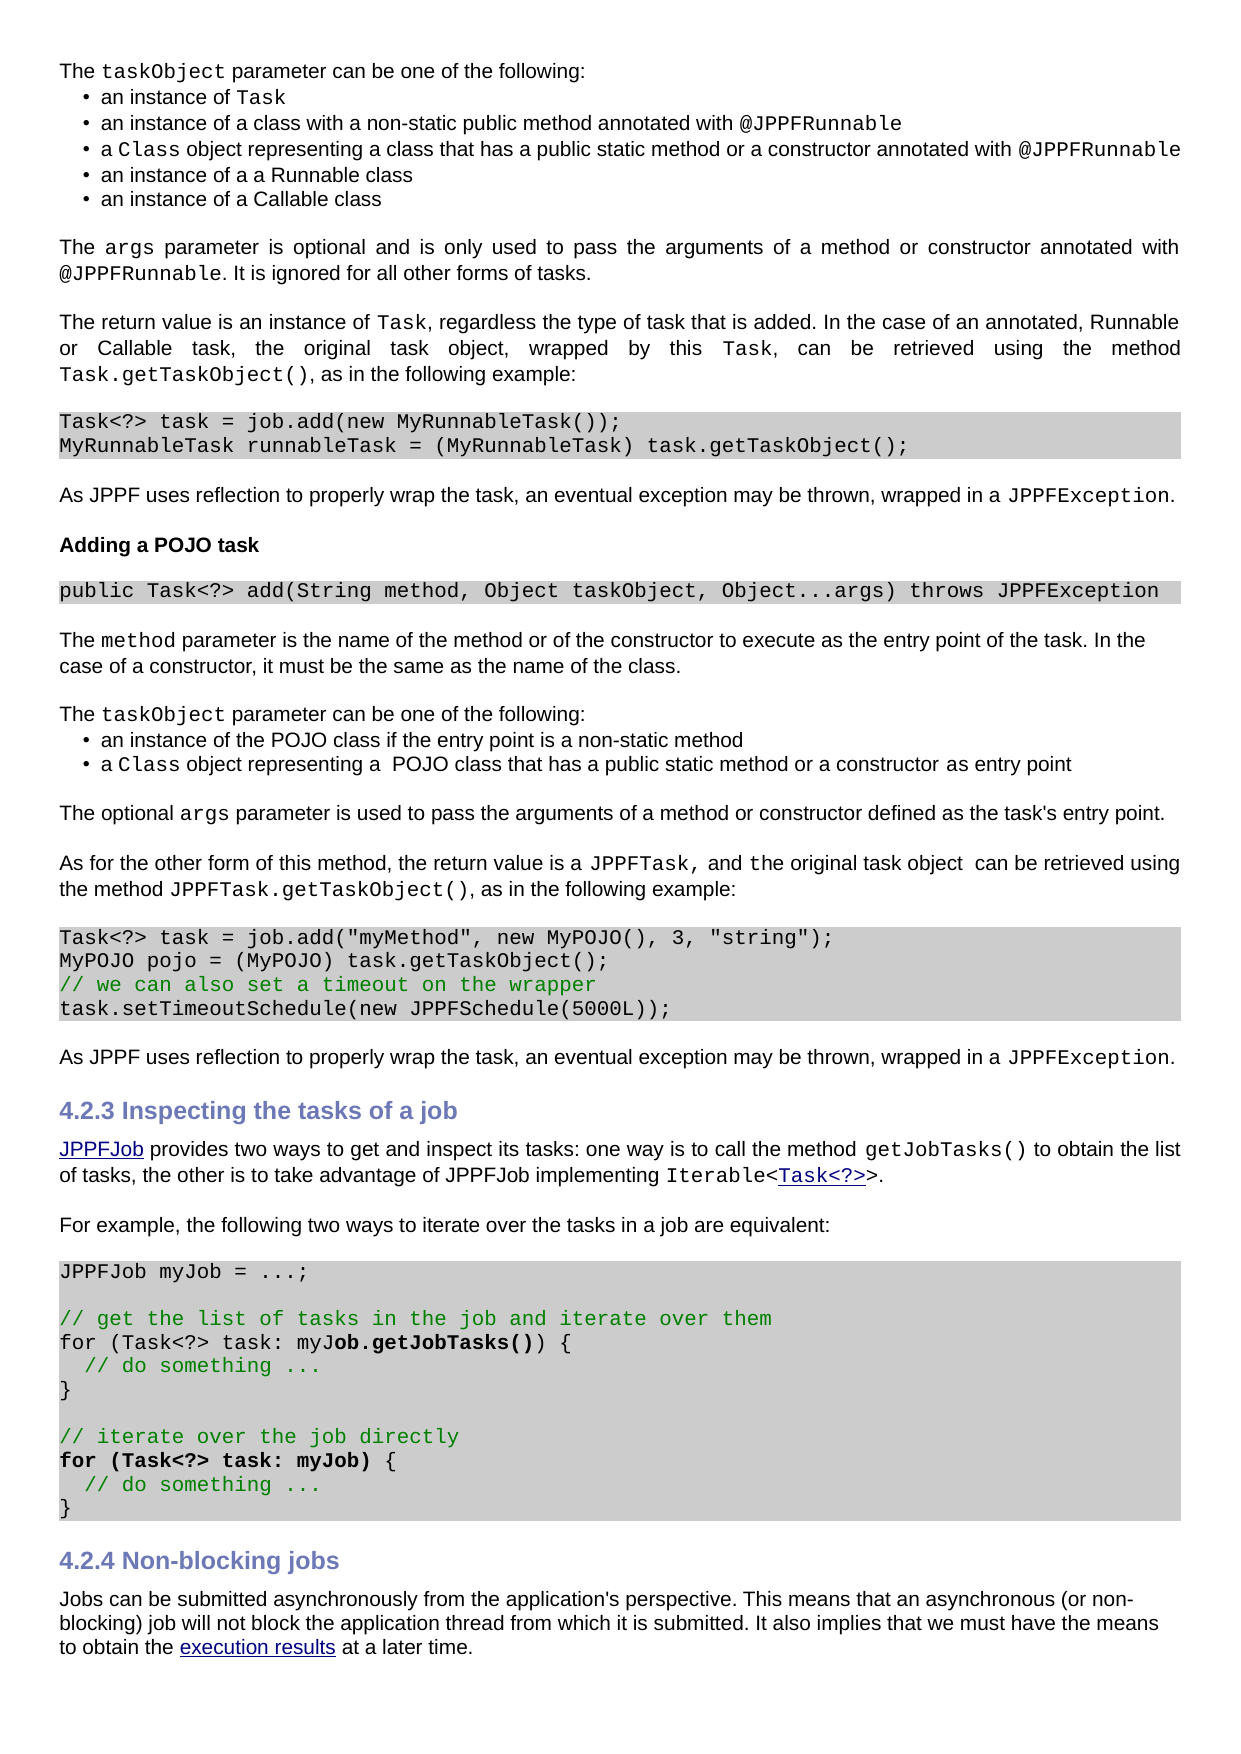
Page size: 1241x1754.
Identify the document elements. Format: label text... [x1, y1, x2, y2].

text // do something ... [59, 1474, 1181, 1497]
text The taskObject parameter can be one of the following: [59, 59, 1181, 85]
text Jobs can be submitted asynchronously from the application's perspective. This means that an asynchronous (or non-blocking) job will not block the application thread from which it is submitted. It also implies that we must have the means to obtain the execution results at a later time. [59, 1587, 1181, 1659]
text // get the list of tasks in the job and iterate over them [59, 1308, 1181, 1332]
text // iterate over the job directly [59, 1426, 1181, 1450]
list a Class object representing a class that has a public static method or a constructor annotated with @JPPFRunnable [83, 137, 1181, 162]
subtitle Non-blocking jobs [59, 1546, 1181, 1575]
text MyPOJO pojo = (MyPOJO) task.getTaskObject(); [59, 950, 1181, 974]
text } [59, 1379, 1181, 1403]
text JPPFJob provides two ways to get and inspect its tasks: one way is to call the method getJobTasks() to obtain the list of tasks, the other is to take advantage of JPPFJob implementing Iterable<Task<?>>. [59, 1137, 1181, 1189]
text // we can also set a timeout on the wrapper [59, 974, 1181, 998]
text As JPPF uses reflection to properly wrap the task, an eventual exception may be thrown, wrapped in a JPPFException. [59, 1045, 1181, 1071]
list an instance of a Callable class [83, 186, 1181, 211]
text The taskObject parameter can be one of the following: [59, 702, 1181, 728]
text Adding a POJO task [59, 533, 1181, 557]
text As for the other form of this method, the return value is a JPPFTask, and the original task object can be retrieved using the method JPPFTask.getTaskObject(), as in the following example: [59, 851, 1181, 903]
text // do something ... [59, 1355, 1181, 1379]
text task.setTimeoutSchedule(new JPPFSchedule(5000L)); [59, 998, 1181, 1021]
list an instance of a class with a non-static public method annotated with @JPPFRunnable [83, 111, 1181, 137]
text The optional args parameter is used to pass the arguments of a method or constructor defined as the task's entry point. [59, 801, 1181, 827]
text The args parameter is optional and is only used to pass the arguments of a method or constructor annotated with @JPPFRunnable. It is ignored for all other forms of tasks. [59, 234, 1181, 286]
text For example, the following two ways to iterate over the tasks in a job are equivalent: [59, 1213, 1181, 1237]
subtitle Inspecting the tasks of a job [59, 1096, 1181, 1125]
text } [59, 1497, 1181, 1521]
text Task<?> task = job.add(new MyRunnableTask()); [59, 412, 1181, 435]
text public Task<?> add(String method, Object taskObject, Object...args) throws JPPFException [59, 581, 1181, 604]
text As JPPF uses reflection to properly wrap the task, an eventual exception may be thrown, wrapped in a JPPFException. [59, 483, 1181, 509]
text for (Task<?> task: myJob) { [59, 1450, 1181, 1474]
list an instance of Task [83, 85, 1181, 111]
list an instance of the POJO class if the entry point is a non-static method [83, 728, 1181, 752]
text The method parameter is the name of the method or of the constructor to execute as the entry point of the task. In the case of a constructor, it must be the same as the name of the class. [59, 628, 1181, 678]
text JPPFJob myJob = ...; [59, 1261, 1181, 1284]
text MyRunnableTask runnableTask = (MyRunnableTask) task.getTaskObject(); [59, 435, 1181, 459]
text The return value is an instance of Task, regardless the type of task that is added. In the case of an annotated, Runnable or Callable task, the original task object, wrapped by this Task, can be retrieved using the method Task.getTaskObject(), as in the following example: [59, 310, 1181, 388]
text Task<?> task = job.add("myMethod", new MyPOJO(), 3, "string"); [59, 927, 1181, 950]
list an instance of a a Runnable class [83, 162, 1181, 186]
text for (Task<?> task: myJob.getJobTasks()) { [59, 1332, 1181, 1355]
list a Class object representing a POJO class that has a public static method or a constructor as entry point [83, 752, 1181, 778]
